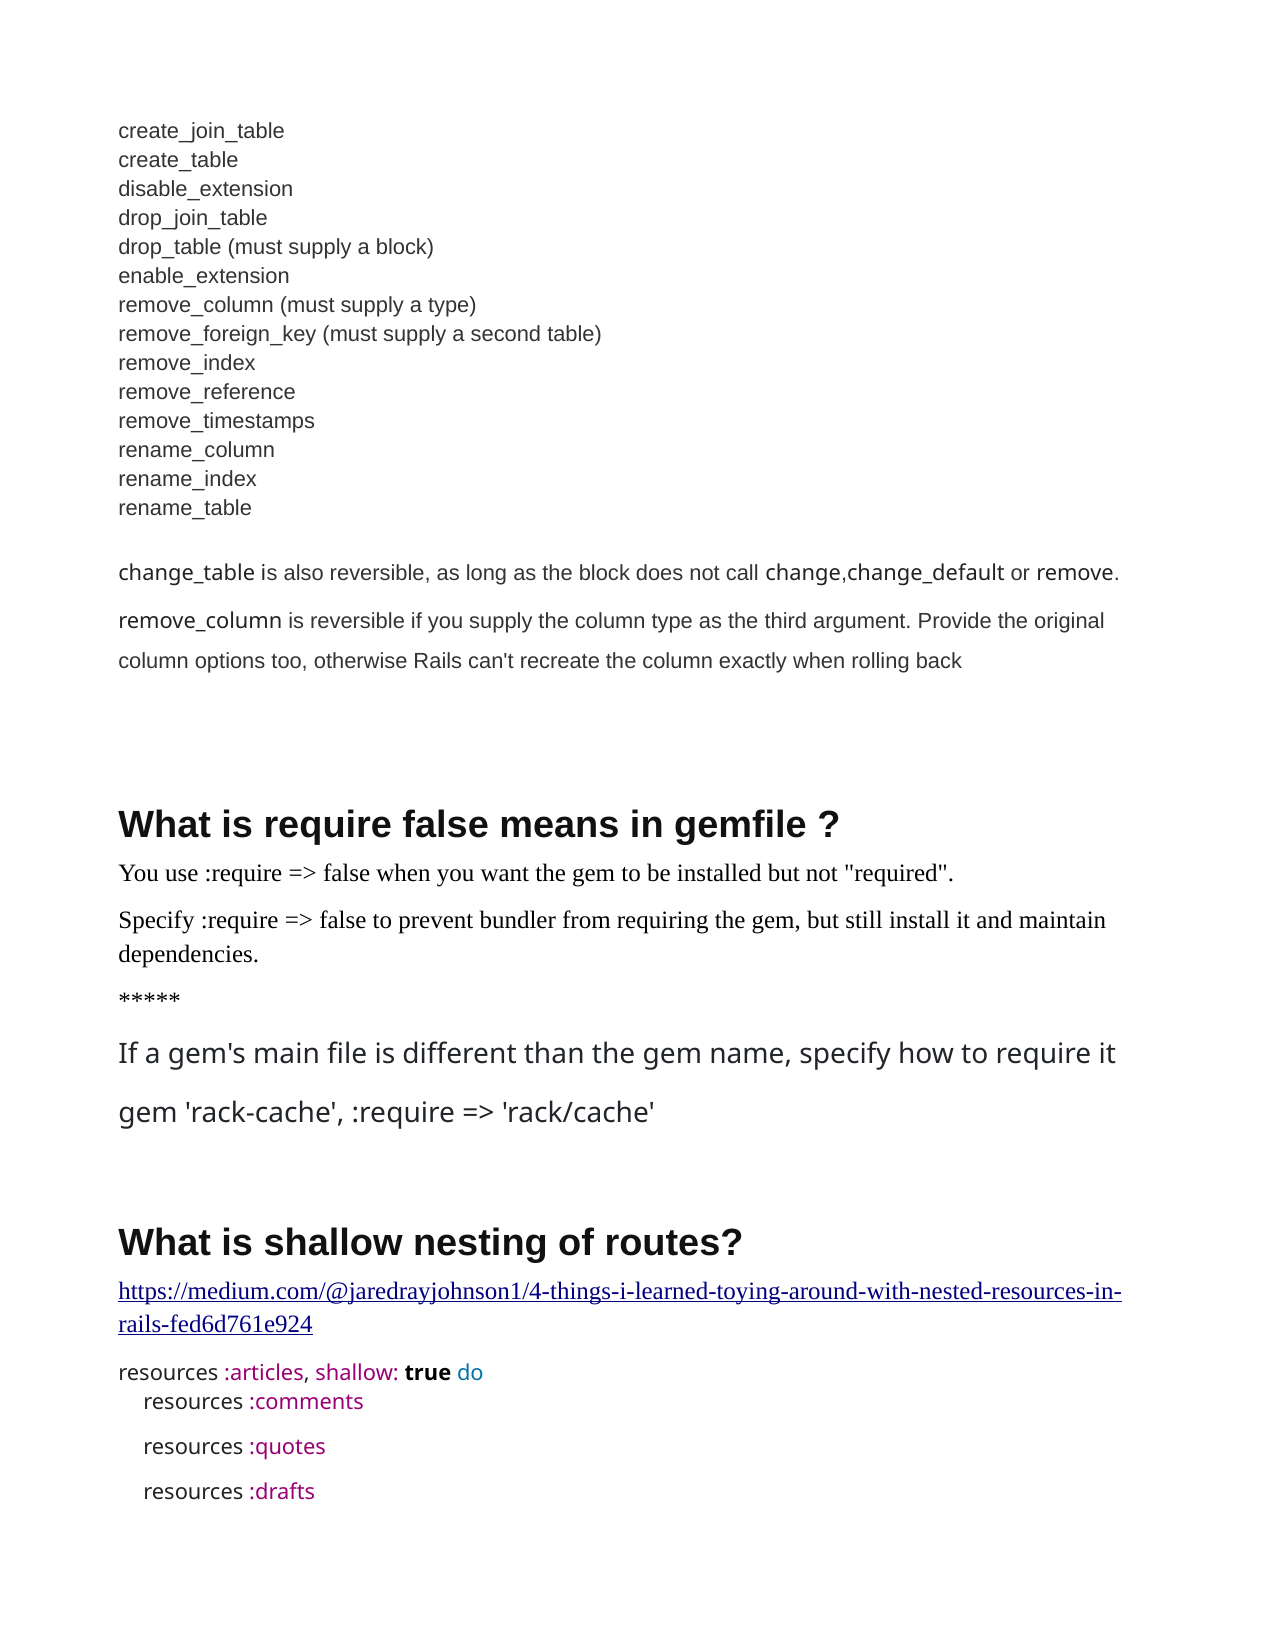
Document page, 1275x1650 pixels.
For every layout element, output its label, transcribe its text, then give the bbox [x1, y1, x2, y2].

text resources :articles, shallow: true do [118, 1357, 1157, 1386]
text remove_foreign_key (must supply a second table) [118, 321, 1157, 346]
text gem 'rack-cache', :require => 'rack/cache' [118, 1092, 1157, 1131]
text create_join_table [118, 118, 1157, 143]
text remove_reference [118, 379, 1157, 404]
text rename_column [118, 437, 1157, 462]
text remove_column (must supply a type) [118, 292, 1157, 317]
text Specify :require => false to prevent bundler from requiring the gem, but still install it and maintain dependencies. [118, 906, 1157, 967]
text If a gem's main file is different than the gem name, specify how to require it [118, 1034, 1157, 1072]
text remove_column is reversible if you supply the column type as the third argument. Provide the original column options too, otherwise Rails can't recreate the column exactly when rolling back [118, 605, 1157, 673]
text create_table [118, 147, 1157, 172]
text enable_extension [118, 263, 1157, 288]
text rename_index [118, 466, 1157, 491]
text You use :require => false when you want the gem to be installed but not "required". [118, 858, 1157, 887]
text resources :quotes [118, 1431, 1157, 1461]
text ***** [118, 986, 1157, 1015]
text drop_table (must supply a block) [118, 234, 1157, 259]
text resources :drafts [118, 1476, 1157, 1506]
text resources :comments [118, 1386, 1157, 1416]
text https://medium.com/@jaredrayjohnson1/4-things-i-learned-toying-around-with-nested-resources-in-rails-fed6d761e924 [118, 1276, 1157, 1338]
subtitle What is require false means in gemfile ? [118, 758, 1157, 846]
text change_table is also reversible, as long as the block does not call change,change_default or remove. [118, 523, 1157, 586]
text disable_extension [118, 176, 1157, 201]
text rename_table [118, 494, 1157, 520]
text remove_timestamps [118, 408, 1157, 433]
text drop_join_table [118, 205, 1157, 230]
subtitle What is shallow nesting of routes? [118, 1176, 1157, 1263]
text remove_index [118, 350, 1157, 375]
